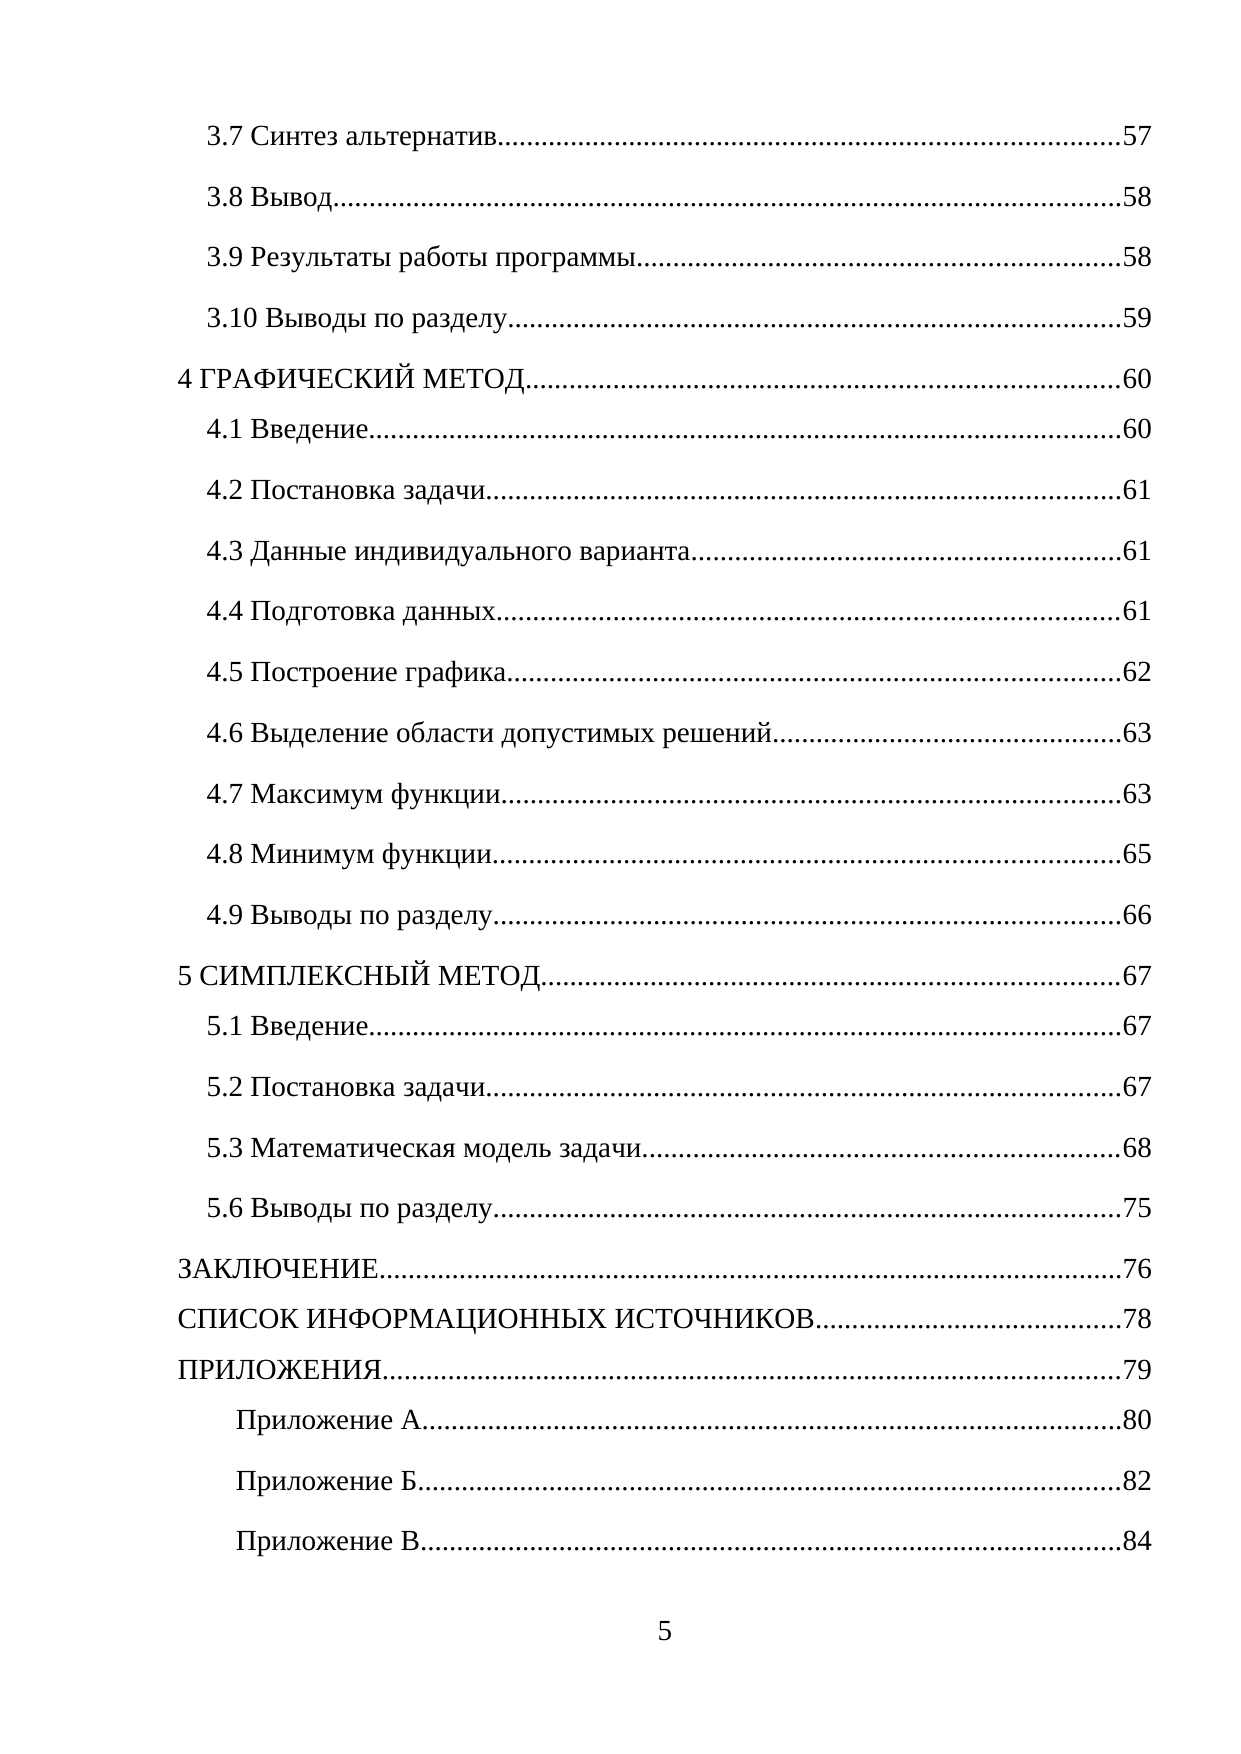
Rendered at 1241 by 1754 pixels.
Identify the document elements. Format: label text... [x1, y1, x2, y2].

text 4.5 Построение графика 62 [206, 654, 1152, 688]
text 4.8 Минимум функции 65 [206, 836, 1152, 870]
text 5.2 Постановка задачи 67 [206, 1069, 1152, 1102]
text 3.9 Результаты работы программы 58 [206, 239, 1152, 273]
text 4 ГРАФИЧЕСКИЙ МЕТОД 60 [177, 361, 1152, 394]
text ПРИЛОЖЕНИЯ 79 [177, 1352, 1152, 1385]
text ЗАКЛЮЧЕНИЕ 76 [177, 1251, 1152, 1285]
text Приложение Б 82 [236, 1463, 1152, 1496]
text 5.3 Математическая модель задачи 68 [206, 1130, 1152, 1163]
text 3.8 Вывод 58 [206, 179, 1152, 212]
text 4.7 Максимум функции 63 [206, 776, 1152, 809]
text 4.9 Выводы по разделу 66 [206, 897, 1152, 931]
text 4.3 Данные индивидуального варианта 61 [206, 533, 1152, 566]
text 5 СИМПЛЕКСНЫЙ МЕТОД 67 [177, 958, 1152, 991]
text СПИСОК ИНФОРМАЦИОННЫХ ИСТОЧНИКОВ 78 [177, 1301, 1152, 1335]
text 5.1 Введение 67 [206, 1008, 1152, 1042]
text 4.4 Подготовка данных 61 [206, 593, 1152, 627]
text 5.6 Выводы по разделу 75 [206, 1190, 1152, 1224]
text 4.2 Постановка задачи 61 [206, 472, 1152, 506]
text Приложение А 80 [236, 1402, 1152, 1436]
text 3.7 Синтез альтернатив 57 [206, 118, 1152, 152]
text 3.10 Выводы по разделу 59 [206, 300, 1152, 334]
text 4.6 Выделение области допустимых решений 63 [206, 715, 1152, 748]
text 4.1 Введение 60 [206, 411, 1152, 445]
text Приложение В 84 [236, 1523, 1152, 1557]
